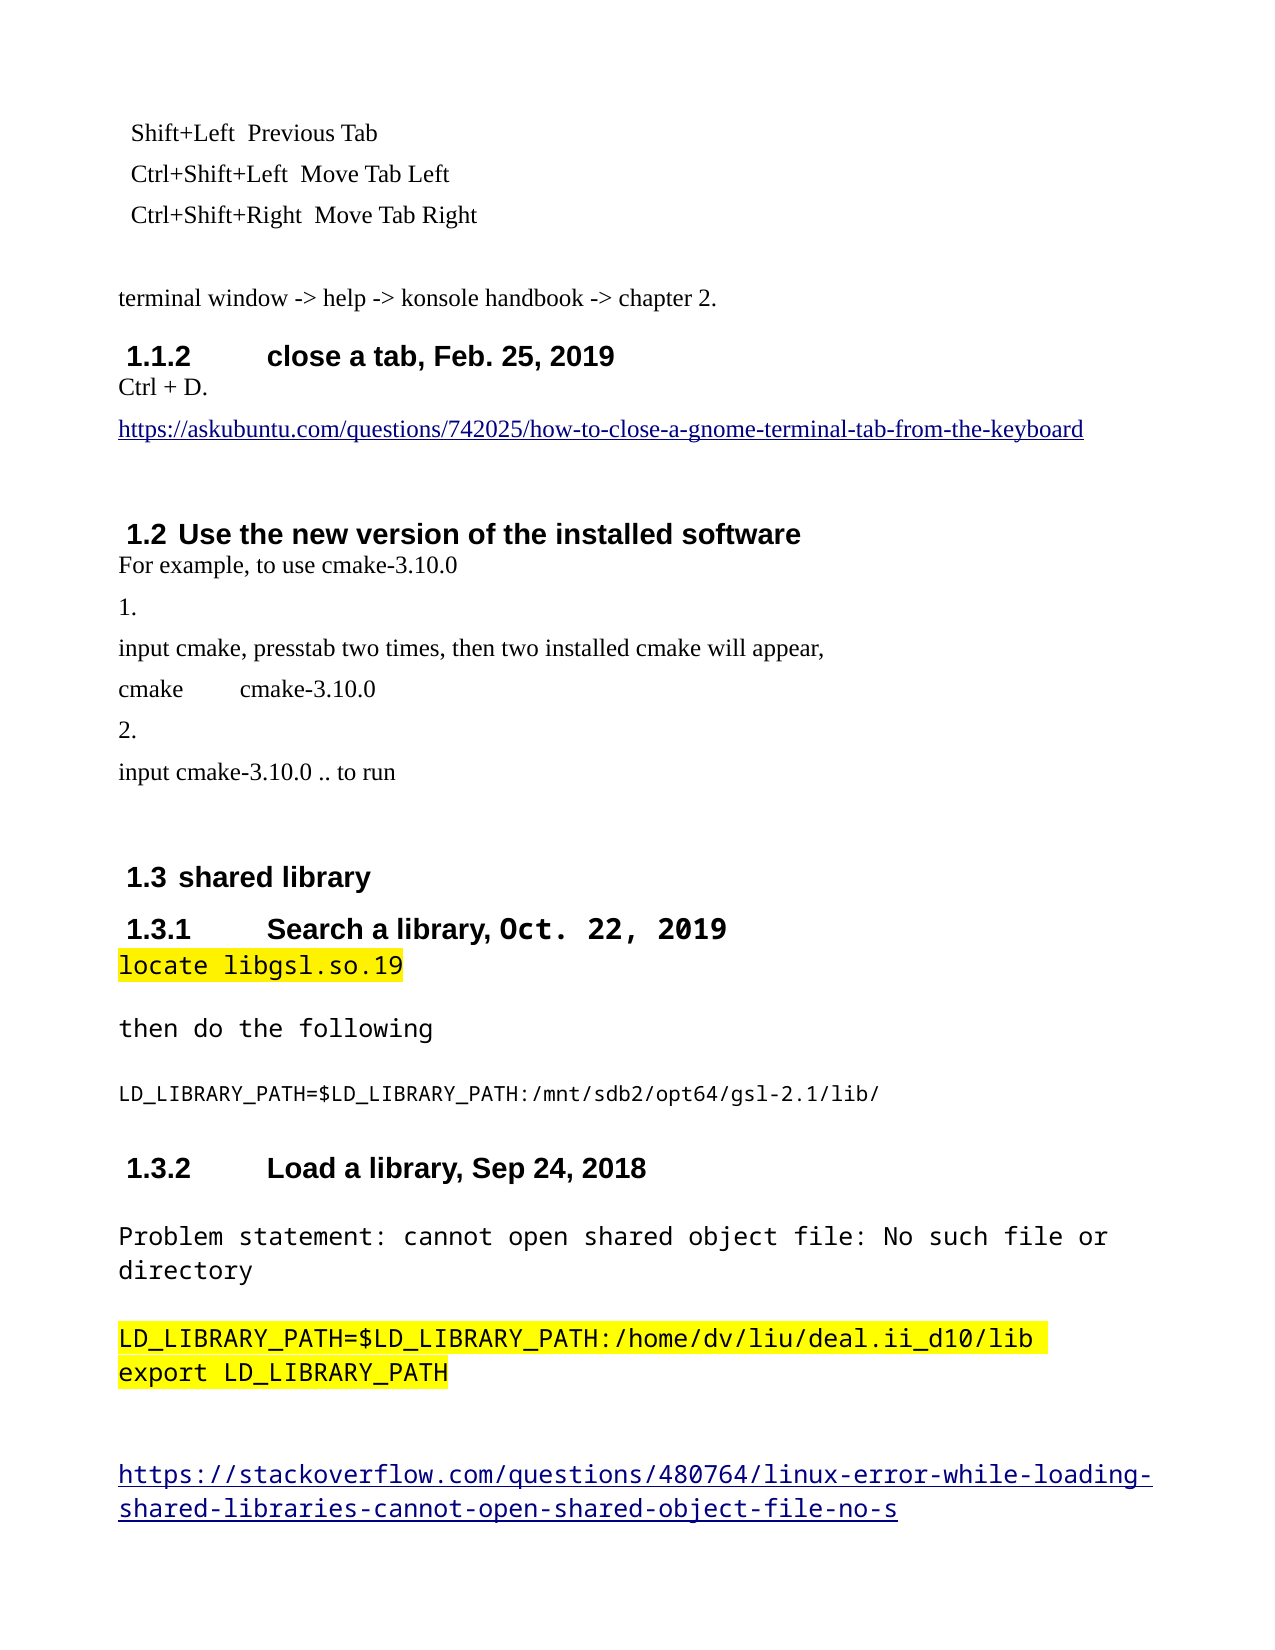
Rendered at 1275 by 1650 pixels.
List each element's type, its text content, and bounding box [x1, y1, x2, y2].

subtitle Load a library, Sep 24, 2018 [118, 1151, 1157, 1184]
subtitle close a tab, Feb. 25, 2019 [118, 339, 1157, 372]
subtitle Use the new version of the installed software [118, 517, 1157, 551]
text LD_LIBRARY_PATH=$LD_LIBRARY_PATH:/home/dv/liu/deal.ii_d10/lib export LD_LIBRARY_PATH [118, 1321, 1157, 1389]
text https://stackoverflow.com/questions/480764/linux-error-while-loading-shared-libraries-cannot-open-shared-object-file-no-s [118, 1389, 1157, 1525]
text cmake cmake-3.10.0 [118, 674, 1157, 703]
text Ctrl + D. [118, 372, 1157, 401]
text Shift+Left Previous Tab [118, 118, 1157, 147]
subtitle shared library [118, 860, 1157, 894]
text locate libgsl.so.19 [118, 948, 1157, 1011]
text input cmake, presstab two times, then two installed cmake will appear, [118, 633, 1157, 662]
text then do the following [118, 1011, 1157, 1045]
text Ctrl+Shift+Right Move Tab Right [118, 201, 1157, 229]
subtitle Search a library, Oct. 22, 2019 [118, 908, 1157, 948]
text For example, to use cmake-3.10.0 [118, 551, 1157, 579]
text https://askubuntu.com/questions/742025/how-to-close-a-gnome-terminal-tab-from-the-keyboard [118, 414, 1157, 442]
text Ctrl+Shift+Left Move Tab Left [118, 159, 1157, 188]
text 2. [118, 716, 1157, 744]
text 1. [118, 592, 1157, 621]
text input cmake-3.10.0 .. to run [118, 757, 1157, 786]
text terminal window -> help -> konsole handbook -> chapter 2. [118, 283, 1157, 312]
text LD_LIBRARY_PATH=$LD_LIBRARY_PATH:/mnt/sdb2/opt64/gsl-2.1/lib/ [118, 1079, 1157, 1136]
text Problem statement: cannot open shared object file: No such file or directory [118, 1218, 1157, 1286]
